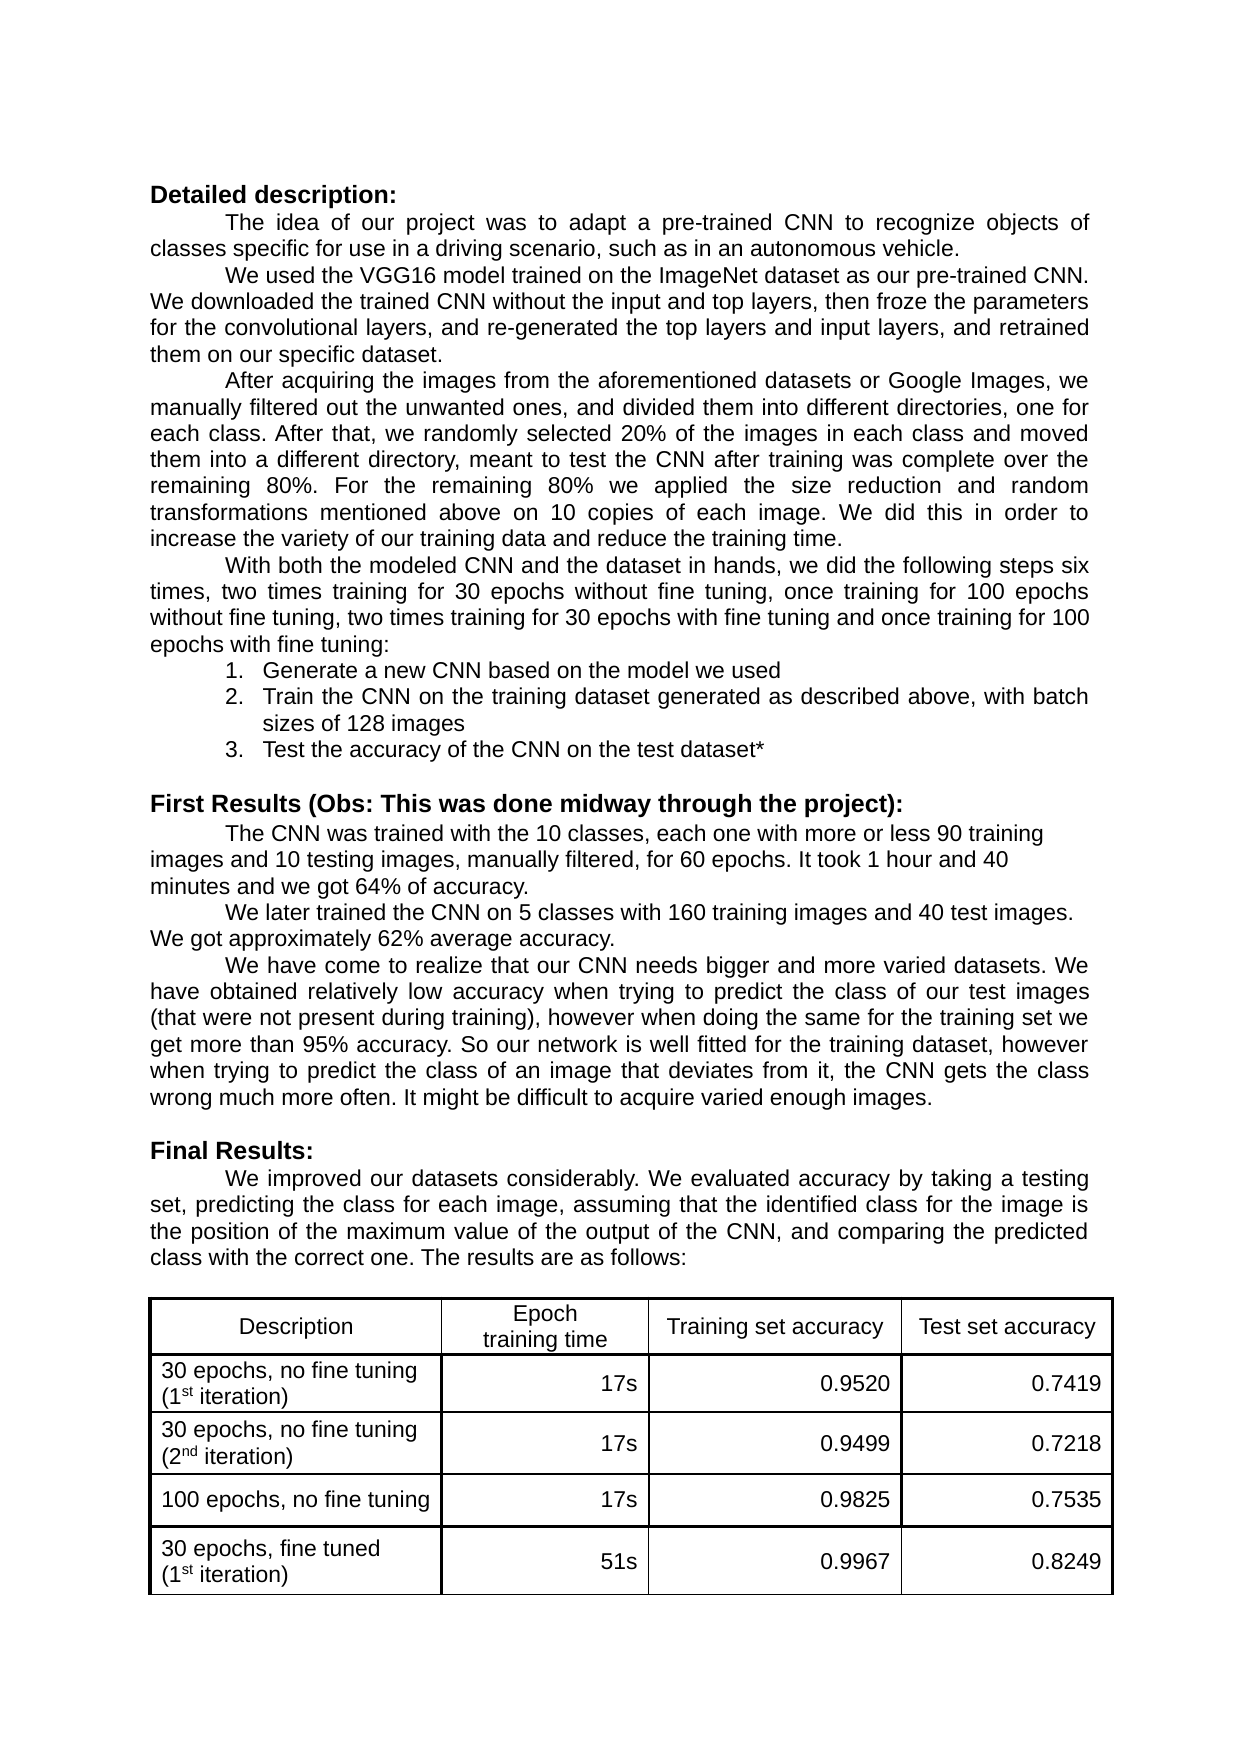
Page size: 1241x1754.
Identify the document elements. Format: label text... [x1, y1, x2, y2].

table_cell 0.7218 [903, 1413, 1111, 1472]
table_header Training set accuracy [649, 1300, 901, 1352]
table_cell 100 epochs, no fine tuning [152, 1475, 440, 1524]
table_cell 30 epochs, no fine tuning (2nd iteration) [152, 1413, 440, 1472]
table_cell 17s [443, 1356, 648, 1411]
table_cell 0.7535 [903, 1475, 1111, 1524]
table_cell 0.9520 [650, 1356, 900, 1411]
table_cell 0.8249 [902, 1528, 1111, 1594]
table_header Test set accuracy [902, 1300, 1111, 1352]
table_cell 51s [443, 1528, 648, 1594]
text After acquiring the images from the aforementioned datasets or Google Images, we manually filtered out the unwanted ones, and divided them into different directories, one for each class. After that, we randomly selected 20% of the images in each class and moved them into a different directory, meant to test the CNN after training was complete over the remaining 80%. For the remaining 80% we applied the size reduction and random transformations mentioned above on 10 copies of each image. We did this in order to increase the variety of our training data and reduce the training time. [150, 367, 1090, 552]
table_cell 30 epochs, no fine tuning (1st iteration) [152, 1356, 440, 1411]
text With both the modeled CNN and the dataset in hands, we did the following steps six times, two times training for 30 epochs without fine tuning, once training for 100 epochs without fine tuning, two times training for 30 epochs with fine tuning and once training for 100 epochs with fine tuning: [150, 552, 1090, 657]
text We later trained the CNN on 5 classes with 160 training images and 40 test images. We got approximately 62% average accuracy. [150, 899, 1090, 952]
table_header Epoch training time [442, 1300, 648, 1352]
table_cell 30 epochs, fine tuned (1st iteration) [152, 1528, 440, 1594]
text We have come to realize that our CNN needs bigger and more varied datasets. We have obtained relatively low accuracy when trying to predict the class of our test images (that were not present during training), however when doing the same for the training set we get more than 95% accuracy. So our network is well fitted for the training dataset, however when trying to predict the class of an image that deviates from it, the CNN gets the class wrong much more often. It might be difficult to acquire varied enough images. [150, 952, 1090, 1110]
text The idea of our project was to adapt a pre-trained CNN to recognize objects of classes specific for use in a driving scenario, such as in an autonomous vehicle. [150, 209, 1090, 262]
text First Results (Obs: This was done midway through the project): [150, 789, 1090, 817]
text The CNN was trained with the 10 classes, each one with more or less 90 training images and 10 testing images, manually filtered, for 60 epochs. It took 1 hour and 40 minutes and we got 64% of accuracy. [150, 817, 1090, 899]
table_cell 17s [443, 1475, 648, 1524]
table_header Description [152, 1300, 441, 1352]
table_cell 0.7419 [903, 1356, 1111, 1411]
table_cell 0.9499 [650, 1413, 900, 1472]
table_cell 0.9967 [649, 1528, 901, 1594]
table_cell 17s [443, 1413, 648, 1472]
text Detailed description: [150, 180, 1090, 209]
text Final Results: [150, 1136, 1090, 1165]
list Test the accuracy of the CNN on the test dataset* [225, 736, 1090, 762]
list Generate a new CNN based on the model we used [225, 657, 1090, 683]
text We used the VGG16 model trained on the ImageNet dataset as our pre-trained CNN. We downloaded the trained CNN without the input and top layers, then froze the parameters for the convolutional layers, and re-generated the top layers and input layers, and retrained them on our specific dataset. [150, 262, 1090, 367]
table_cell 0.9825 [650, 1475, 900, 1524]
list Train the CNN on the training dataset generated as described above, with batch sizes of 128 images [225, 683, 1090, 736]
text We improved our datasets considerably. We evaluated accuracy by taking a testing set, predicting the class for each image, assuming that the identified class for the image is the position of the maximum value of the output of the CNN, and comparing the predicted class with the correct one. The results are as follows: [150, 1165, 1090, 1270]
